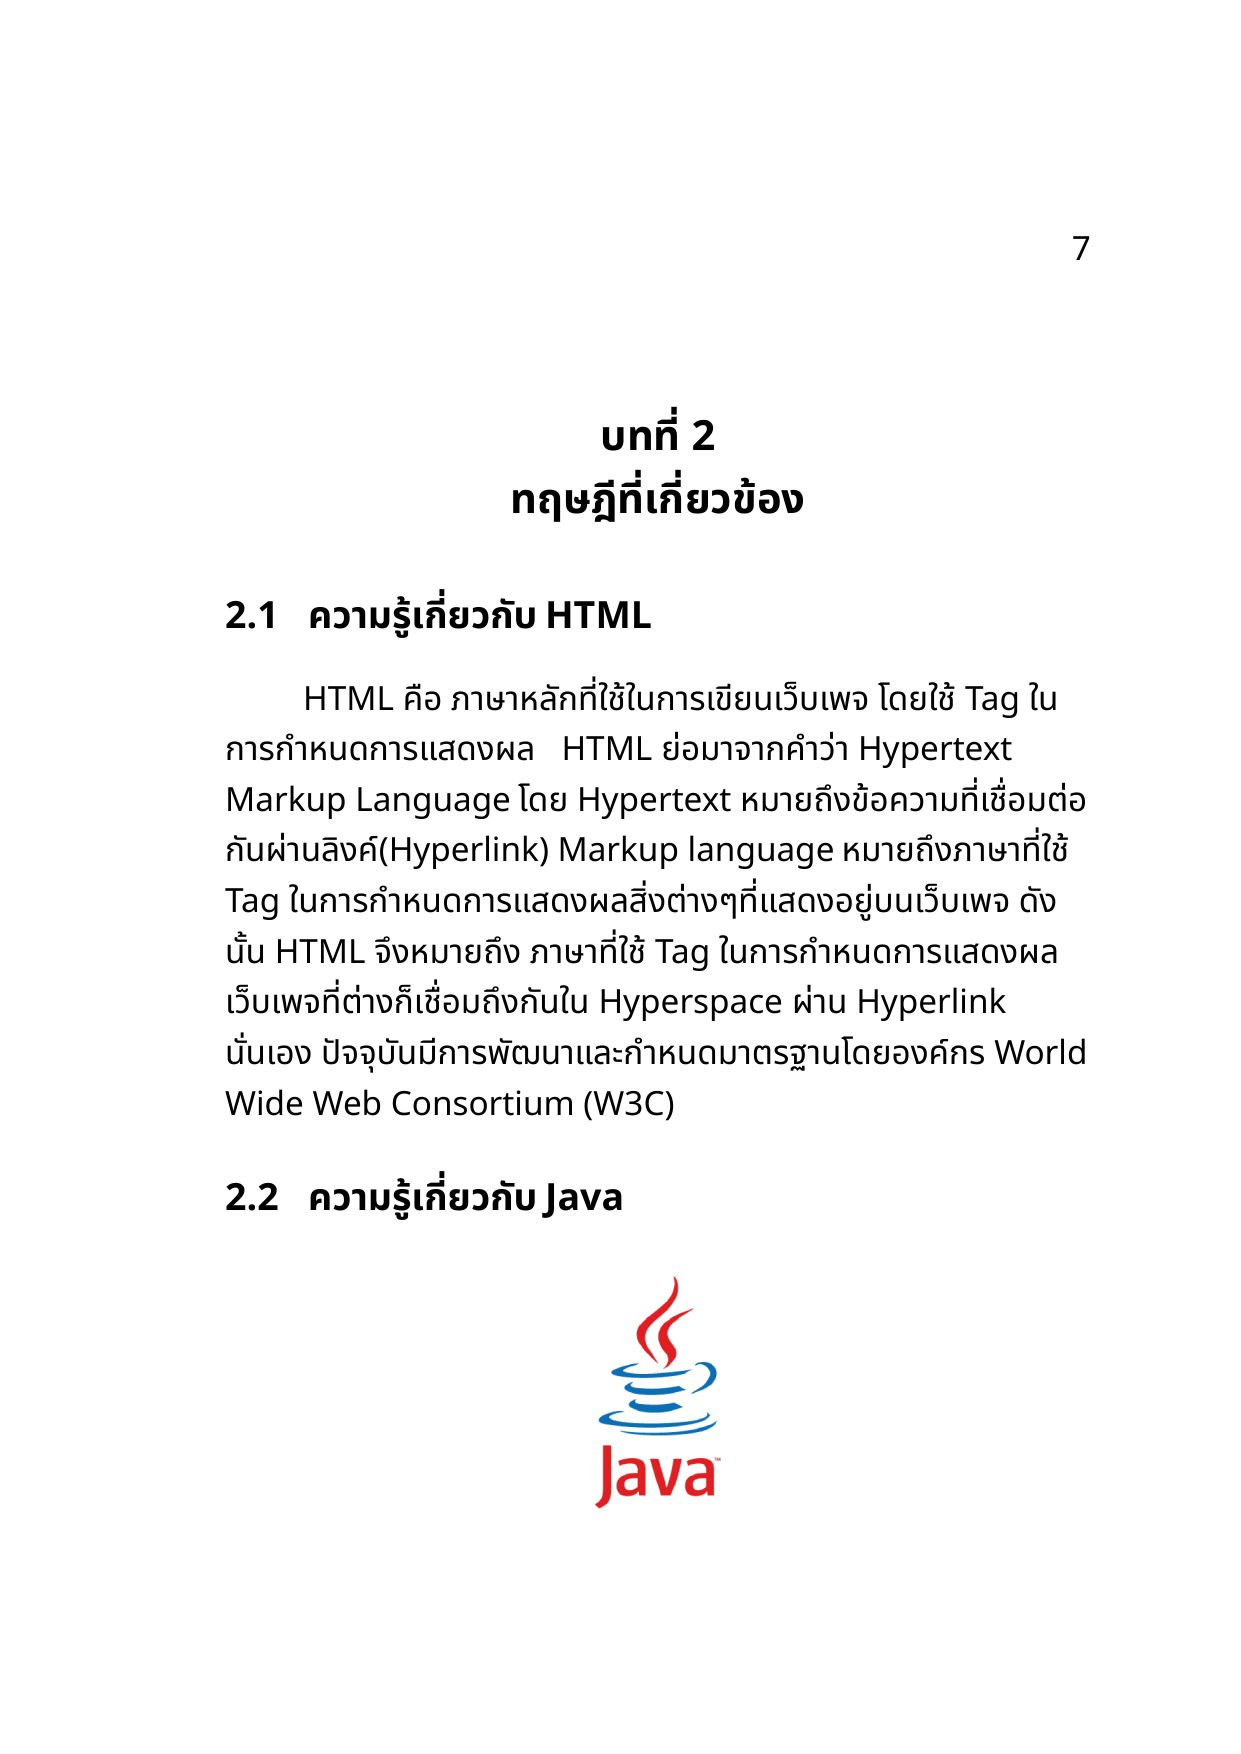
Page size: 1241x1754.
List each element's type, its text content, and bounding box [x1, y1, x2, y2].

text ทฤษฎีที่เกี่ยวข้อง [225, 469, 1091, 532]
text 2.1 ความรู้เกี่ยวกับHTML [225, 589, 1091, 646]
text บทที่ 2 [225, 406, 1091, 469]
picture [521, 1255, 795, 1529]
text HTML คือ ภาษาหลักที่ใช้ในการเขียนเว็บเพจ โดยใช้ Tag ในการกำหนดการแสดงผล HTML ย่อมาจากคำว่า Hypertext Markup Languageโดย Hypertext หมายถึงข้อความที่เชื่อมต่อกันผ่านลิงค์(Hyperlink) Markup languageหมายถึงภาษาที่ใช้ Tag ในการกำหนดการแสดงผลสิ่งต่างๆที่แสดงอยู่บนเว็บเพจ ดังนั้น HTML จึงหมายถึง ภาษาที่ใช้ Tag ในการกำหนดการแสดงผลเว็บเพจที่ต่างก็เชื่อมถึงกันใน Hyperspace ผ่าน Hyperlink นั่นเอง ปัจจุบันมีการพัฒนาและกำหนดมาตรฐานโดยองค์กร World Wide Web Consortium (W3C) [225, 674, 1091, 1125]
text 2.2 ความรู้เกี่ยวกับJava [225, 1170, 1091, 1227]
